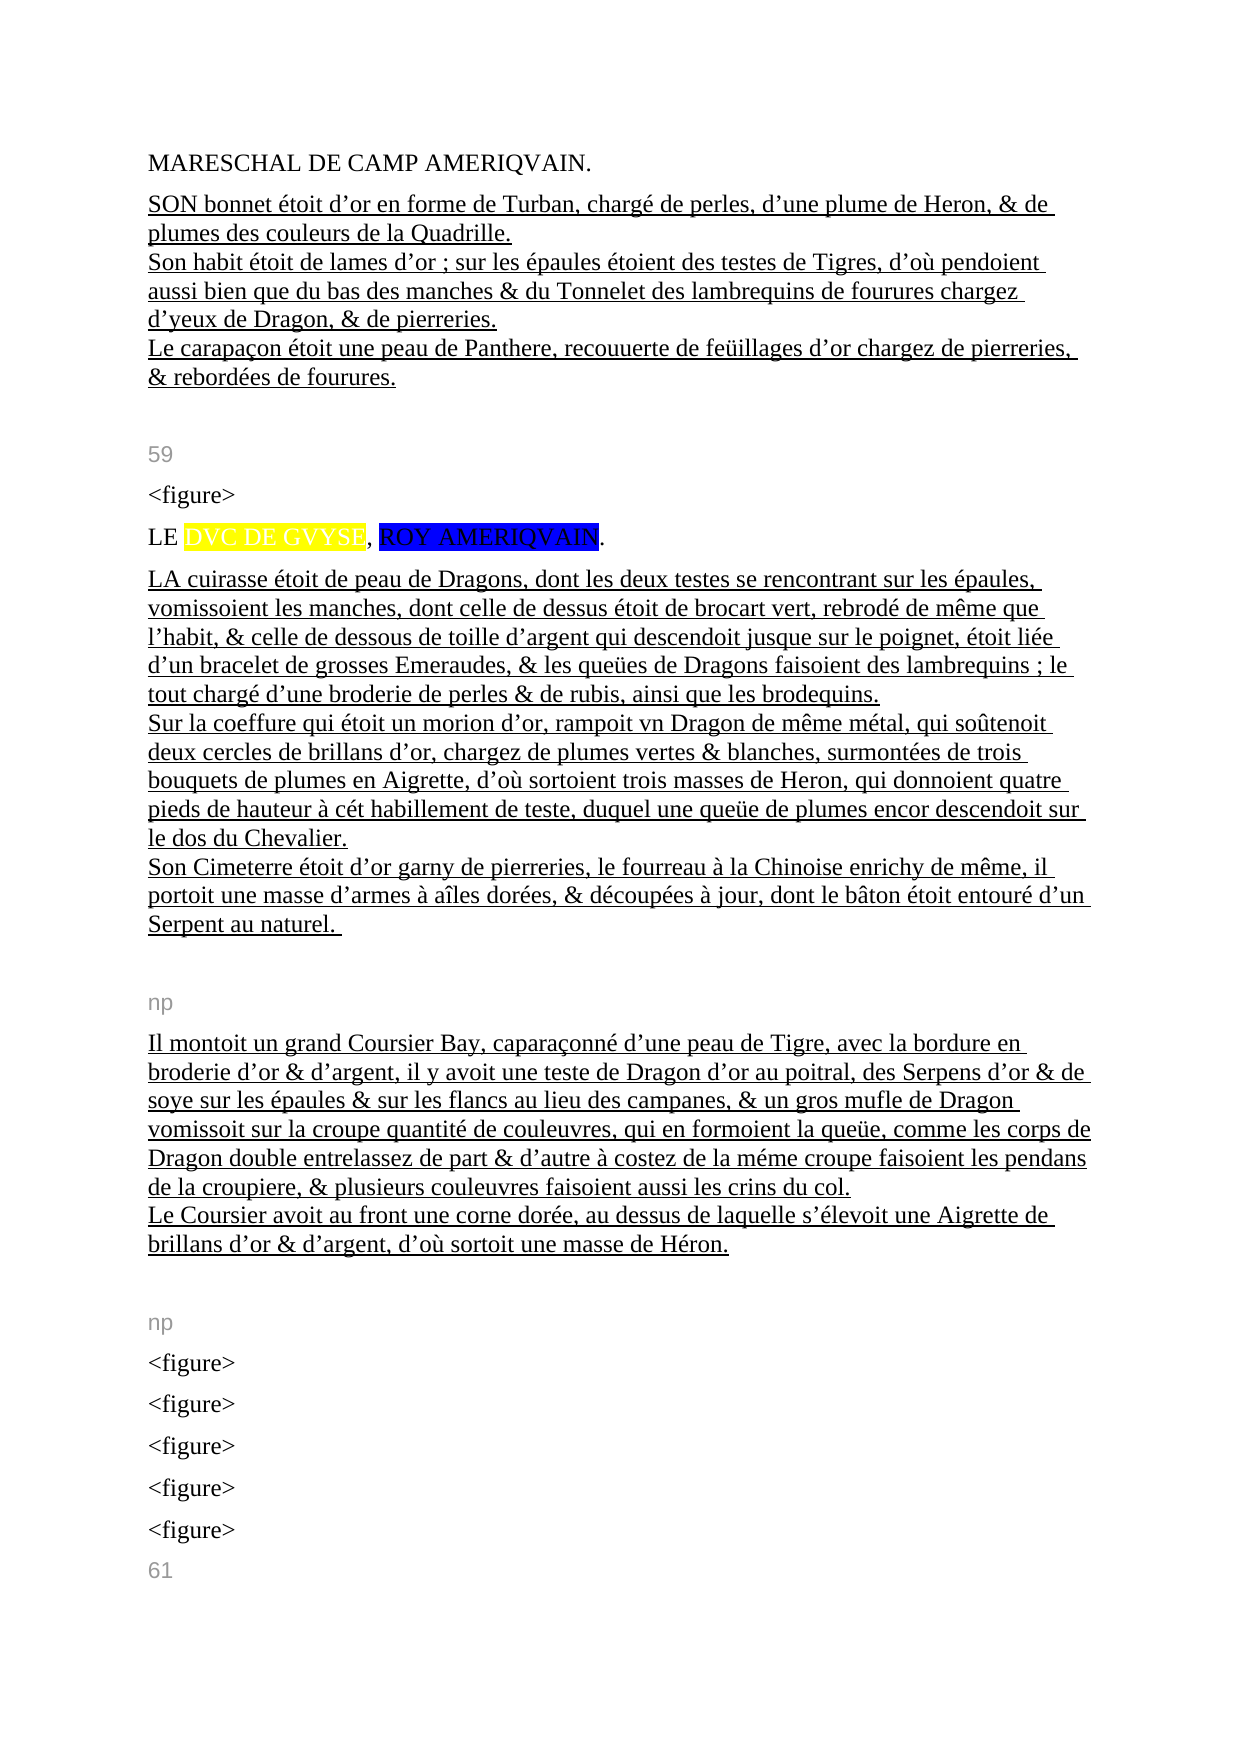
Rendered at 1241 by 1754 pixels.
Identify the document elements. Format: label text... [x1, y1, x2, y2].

text LE DVC DE GVYSE, ROY AMERIQVAIN. [148, 522, 1093, 551]
text <figure> [148, 1431, 1093, 1460]
text Son Cimeterre étoit d’or garny de pierreries, le fourreau à la Chinoise enrichy de même, il portoit une masse d’armes à aîles dorées, & découpées à jour, dont le bâton étoit entouré d’un Serpent au naturel. [148, 852, 1093, 938]
text <figure> [148, 481, 1093, 509]
text Il montoit un grand Coursier Bay, caparaçonné d’une peau de Tigre, avec la bordure en broderie d’or & d’argent, il y avoit une teste de Dragon d’or au poitral, des Serpens d’or & de soye sur les épaules & sur les flancs au lieu des campanes, & un gros mufle de Dragon vomissoit sur la croupe quantité de couleuvres, qui en formoient la queüe, comme les corps de Dragon double entrelassez de part & d’autre à costez de la méme croupe faisoient les pendans de la croupiere, & plusieurs couleuvres faisoient aussi les crins du col. [148, 1028, 1093, 1200]
text np [148, 1308, 1093, 1335]
text LA cuirasse étoit de peau de Dragons, dont les deux testes se rencontrant sur les épaules, vomissoient les manches, dont celle de dessus étoit de brocart vert, rebrodé de même que l’habit, & celle de dessous de toille d’argent qui descendoit jusque sur le poignet, étoit liée d’un bracelet de grosses Emeraudes, & les queües de Dragons faisoient des lambrequins ; le tout chargé d’une broderie de perles & de rubis, ainsi que les brodequins. [148, 564, 1093, 708]
text SON bonnet étoit d’or en forme de Turban, chargé de perles, d’une plume de Heron, & de plumes des couleurs de la Quadrille. [148, 189, 1093, 247]
text <figure> [148, 1389, 1093, 1418]
text Sur la coeffure qui étoit un morion d’or, rampoit vn Dragon de même métal, qui soûtenoit deux cercles de brillans d’or, chargez de plumes vertes & blanches, surmontées de trois bouquets de plumes en Aigrette, d’où sortoient trois masses de Heron, qui donnoient quatre pieds de hauteur à cét habillement de teste, duquel une queüe de plumes encor descendoit sur le dos du Chevalier. [148, 708, 1093, 852]
text 59 [173, 441, 1093, 468]
text Le Coursier avoit au front une corne dorée, au dessus de laquelle s’élevoit une Aigrette de brillans d’or & d’argent, d’où sortoit une masse de Héron. [148, 1200, 1093, 1258]
text MARESCHAL DE CAMP AMERIQVAIN. [148, 148, 1093, 176]
text 61 [173, 1557, 1093, 1583]
text np [173, 989, 1093, 1015]
text <figure> [148, 1473, 1093, 1502]
text Le carapaçon étoit une peau de Panthere, recouuerte de feüillages d’or chargez de pierreries, & rebordées de fourures. [148, 333, 1093, 391]
text <figure> [148, 1348, 1093, 1376]
text <figure> [148, 1515, 1093, 1544]
text Son habit étoit de lames d’or ; sur les épaules étoient des testes de Tigres, d’où pendoient aussi bien que du bas des manches & du Tonnelet des lambrequins de fourures chargez d’yeux de Dragon, & de pierreries. [148, 247, 1093, 333]
